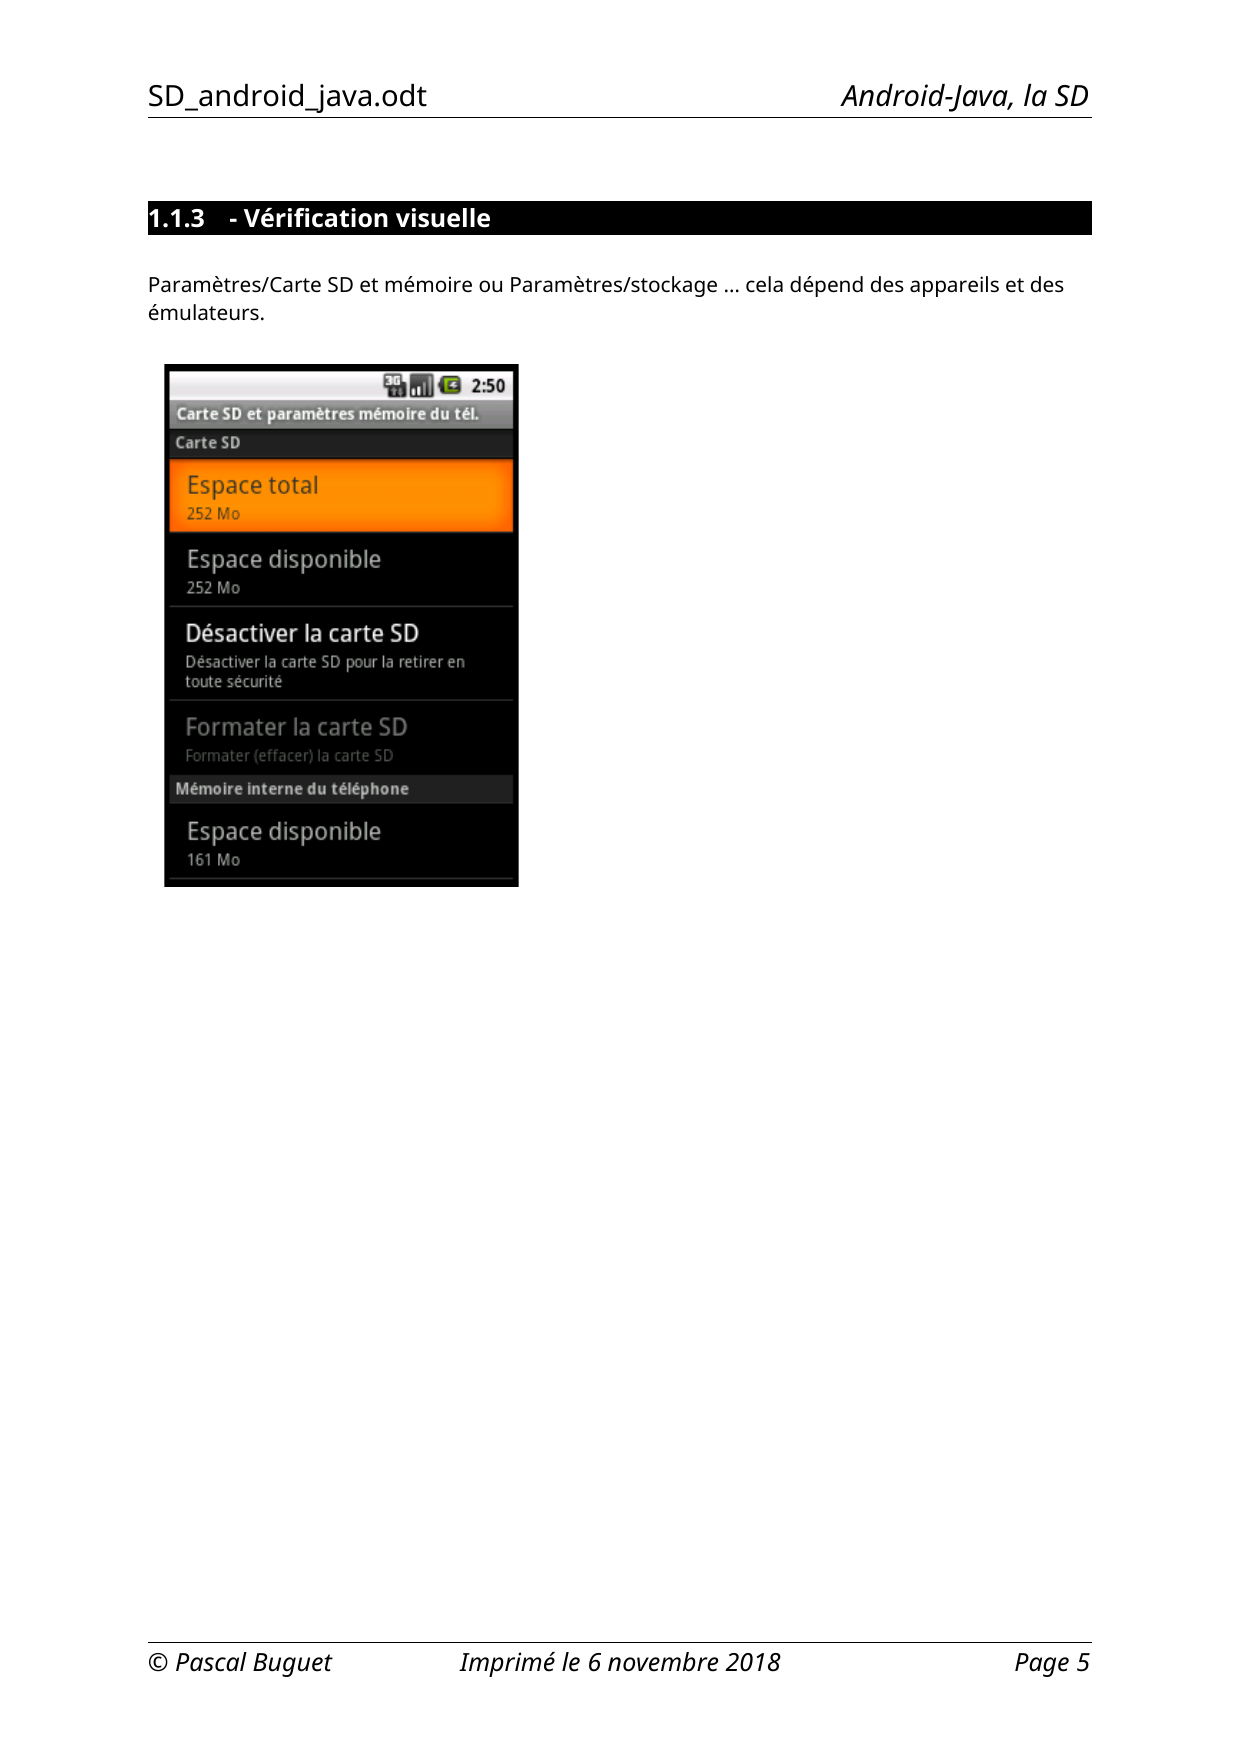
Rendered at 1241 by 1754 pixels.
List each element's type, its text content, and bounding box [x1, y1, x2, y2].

subtitle - Vérification visuelle [148, 201, 1092, 235]
text Paramètres/Carte SD et mémoire ou Paramètres/stockage … cela dépend des appareils et des émulateurs. [148, 270, 1092, 327]
